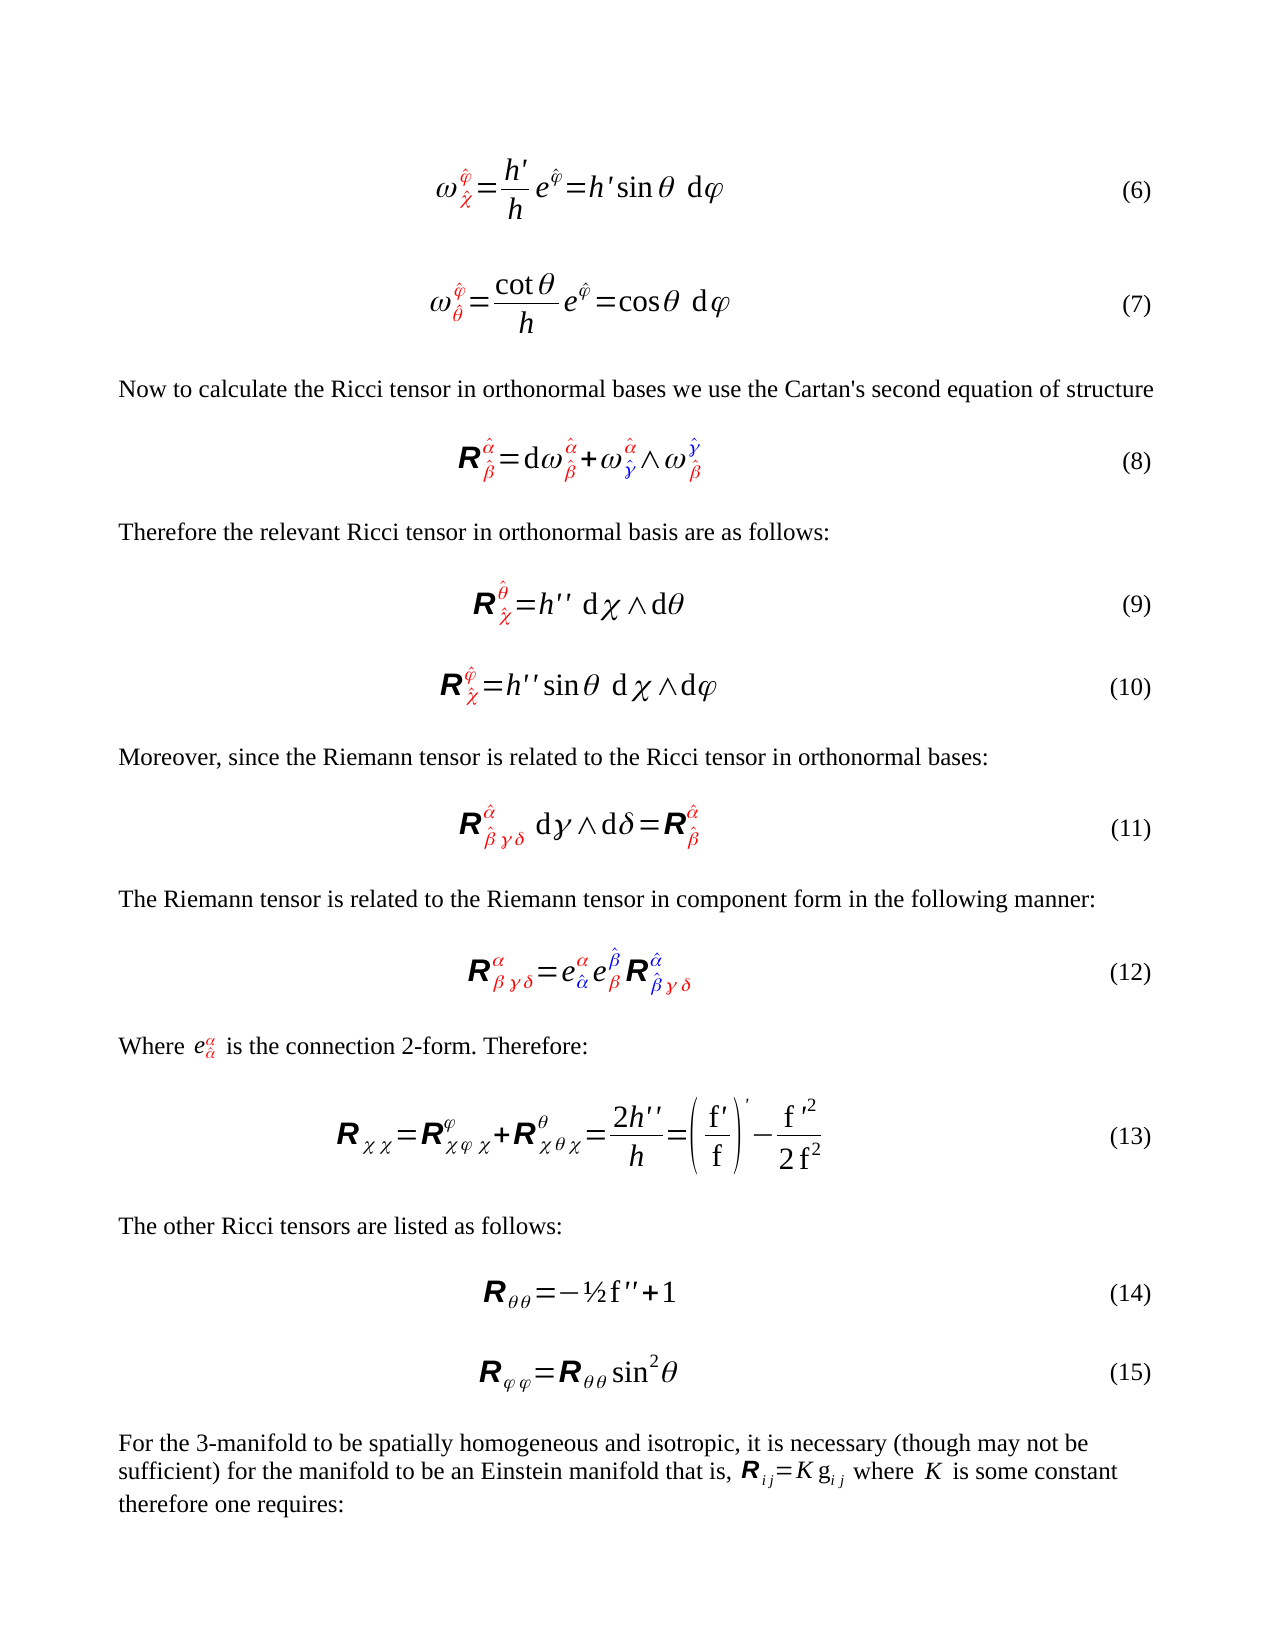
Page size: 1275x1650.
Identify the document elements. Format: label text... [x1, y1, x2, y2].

text Moreover, since the Riemann tensor is related to the Ricci tensor in orthonormal bases: [118, 742, 1157, 770]
table_header (10) [1041, 660, 1157, 713]
table_header (8) [1041, 432, 1157, 488]
table_header [118, 432, 1041, 488]
table_header [118, 1088, 1041, 1182]
table_header [118, 799, 1041, 855]
text The Riemann tensor is related to the Riemann tensor in component form in the following manner: [118, 884, 1157, 913]
table_header [118, 147, 1041, 232]
table_header [118, 942, 1041, 1002]
text Therefore the relevant Ricci tensor in orthonormal basis are as follows: [118, 517, 1157, 546]
table_header [118, 660, 1041, 713]
text For the 3-manifold to be spatially homogeneous and isotropic, it is necessary (though may not be sufficient) for the manifold to be an Einstein manifold that is,whereis some constant therefore one requires: [118, 1428, 1157, 1517]
table_header (11) [1041, 799, 1157, 855]
table_header [118, 575, 1041, 631]
text Whereis the connection 2-form. Therefore: [118, 1031, 1157, 1059]
table_header (9) [1041, 575, 1157, 631]
table_header (6) [1041, 147, 1157, 232]
table_header (13) [1041, 1088, 1157, 1182]
text The other Ricci tensors are listed as follows: [118, 1211, 1157, 1240]
table_header (7) [1041, 261, 1157, 346]
text Now to calculate the Ricci tensor in orthonormal bases we use the Cartan's second equation of structure [118, 374, 1157, 403]
table_header (15) [1041, 1344, 1157, 1399]
table_header [118, 1269, 1041, 1316]
table_header [118, 1344, 1041, 1399]
table_header (14) [1041, 1269, 1157, 1316]
table_header (12) [1041, 942, 1157, 1002]
table_header [118, 261, 1041, 346]
